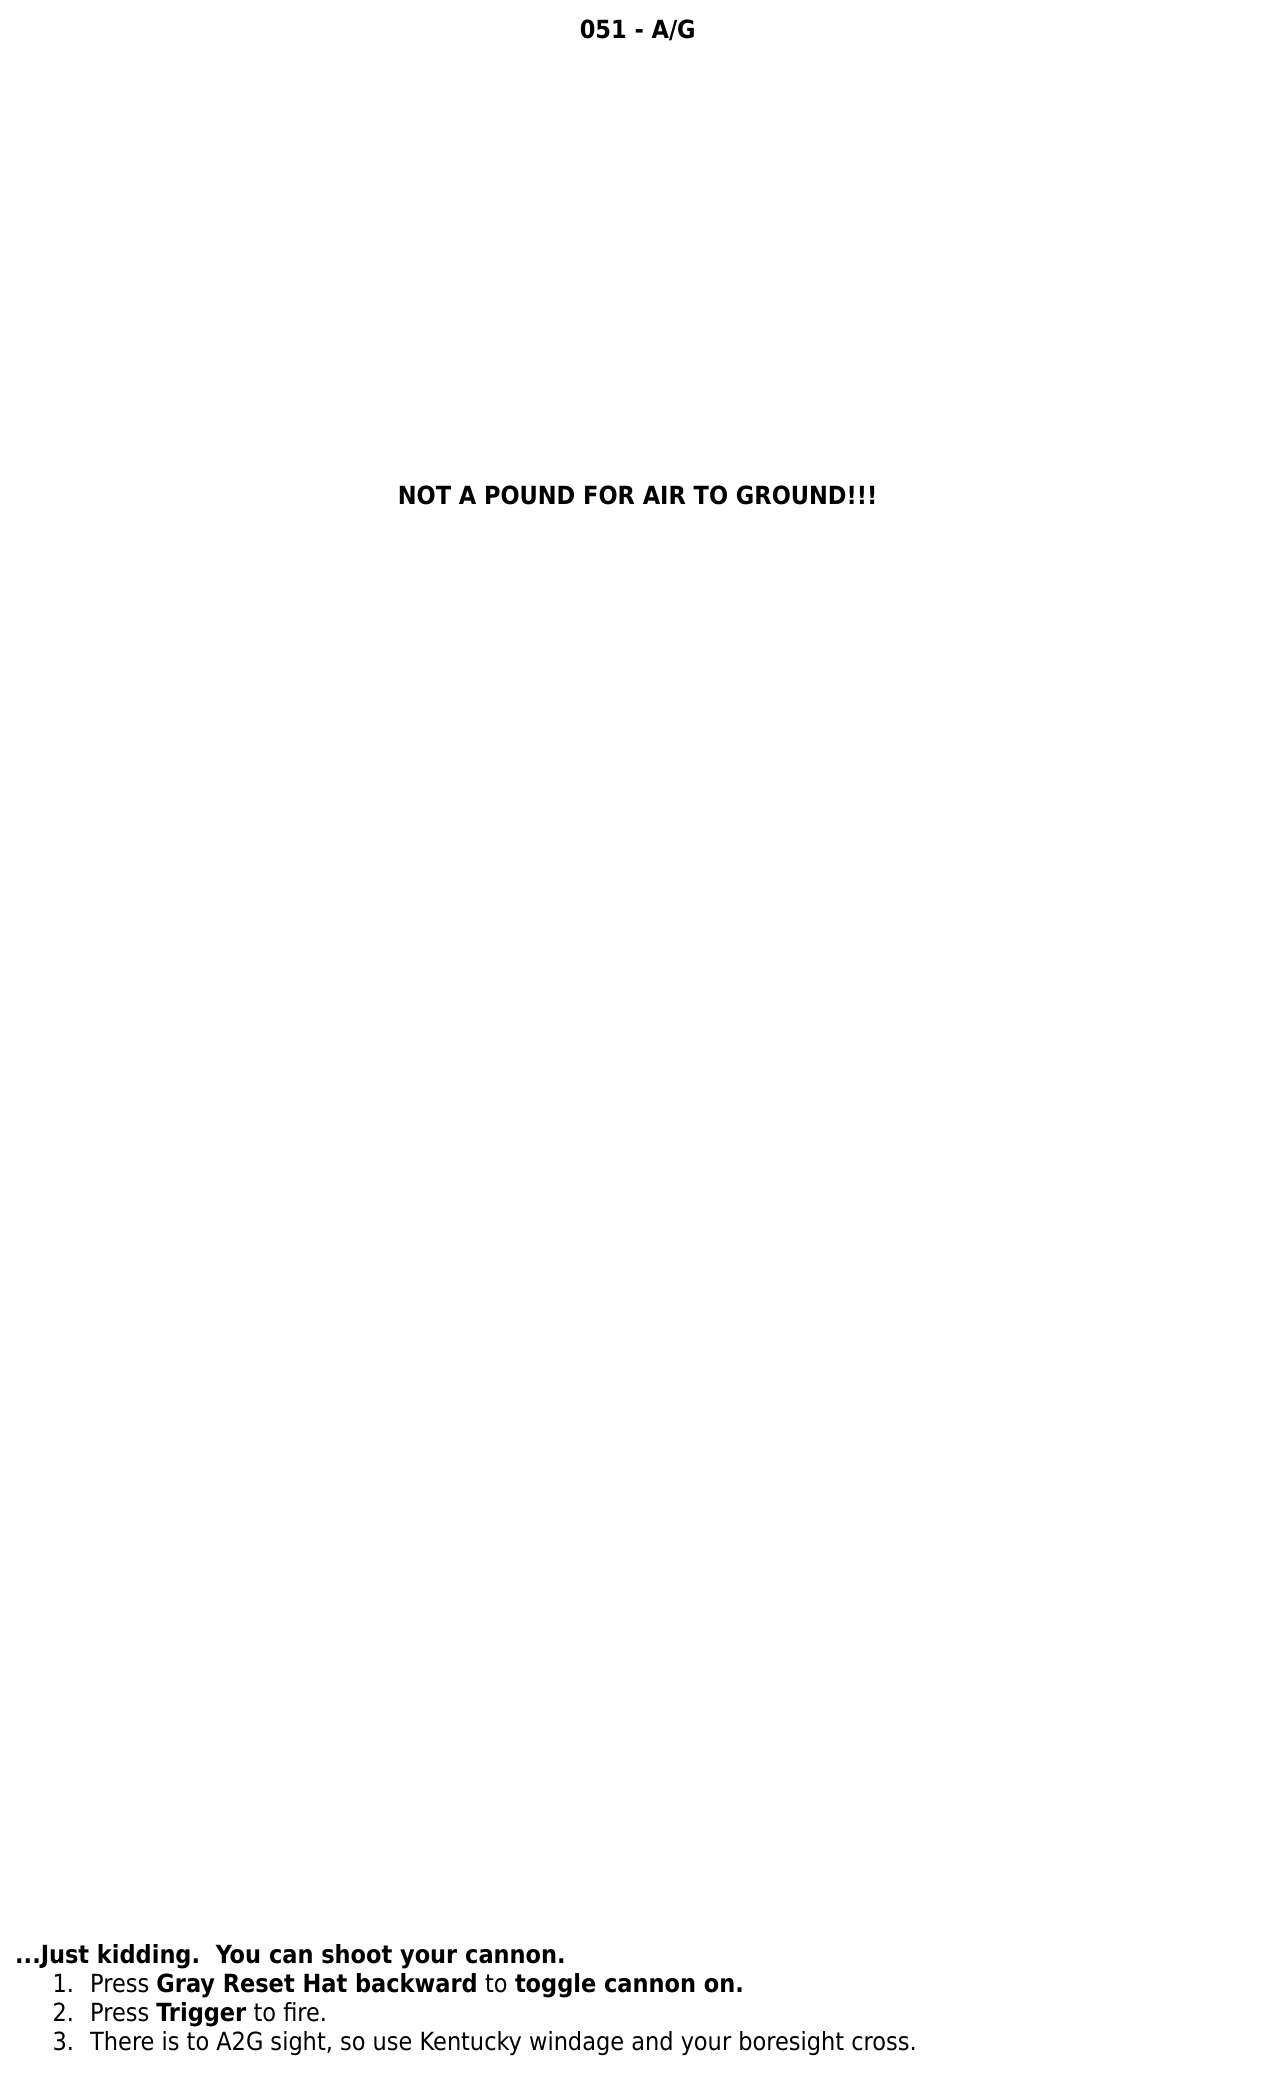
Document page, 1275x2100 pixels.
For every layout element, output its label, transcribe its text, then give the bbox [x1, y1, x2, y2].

list There is to A2G sight, so use Kentucky windage and your boresight cross. [52, 2027, 1260, 2057]
text NOT A POUND FOR AIR TO GROUND!!! [15, 482, 1260, 511]
list Press Gray Reset Hat backward to toggle cannon on. [52, 1969, 1260, 1998]
list Press Trigger to fire. [52, 1998, 1260, 2027]
text 051 - A/G [15, 15, 1260, 44]
text ...Just kidding. You can shoot your cannon. [15, 1940, 1260, 1969]
